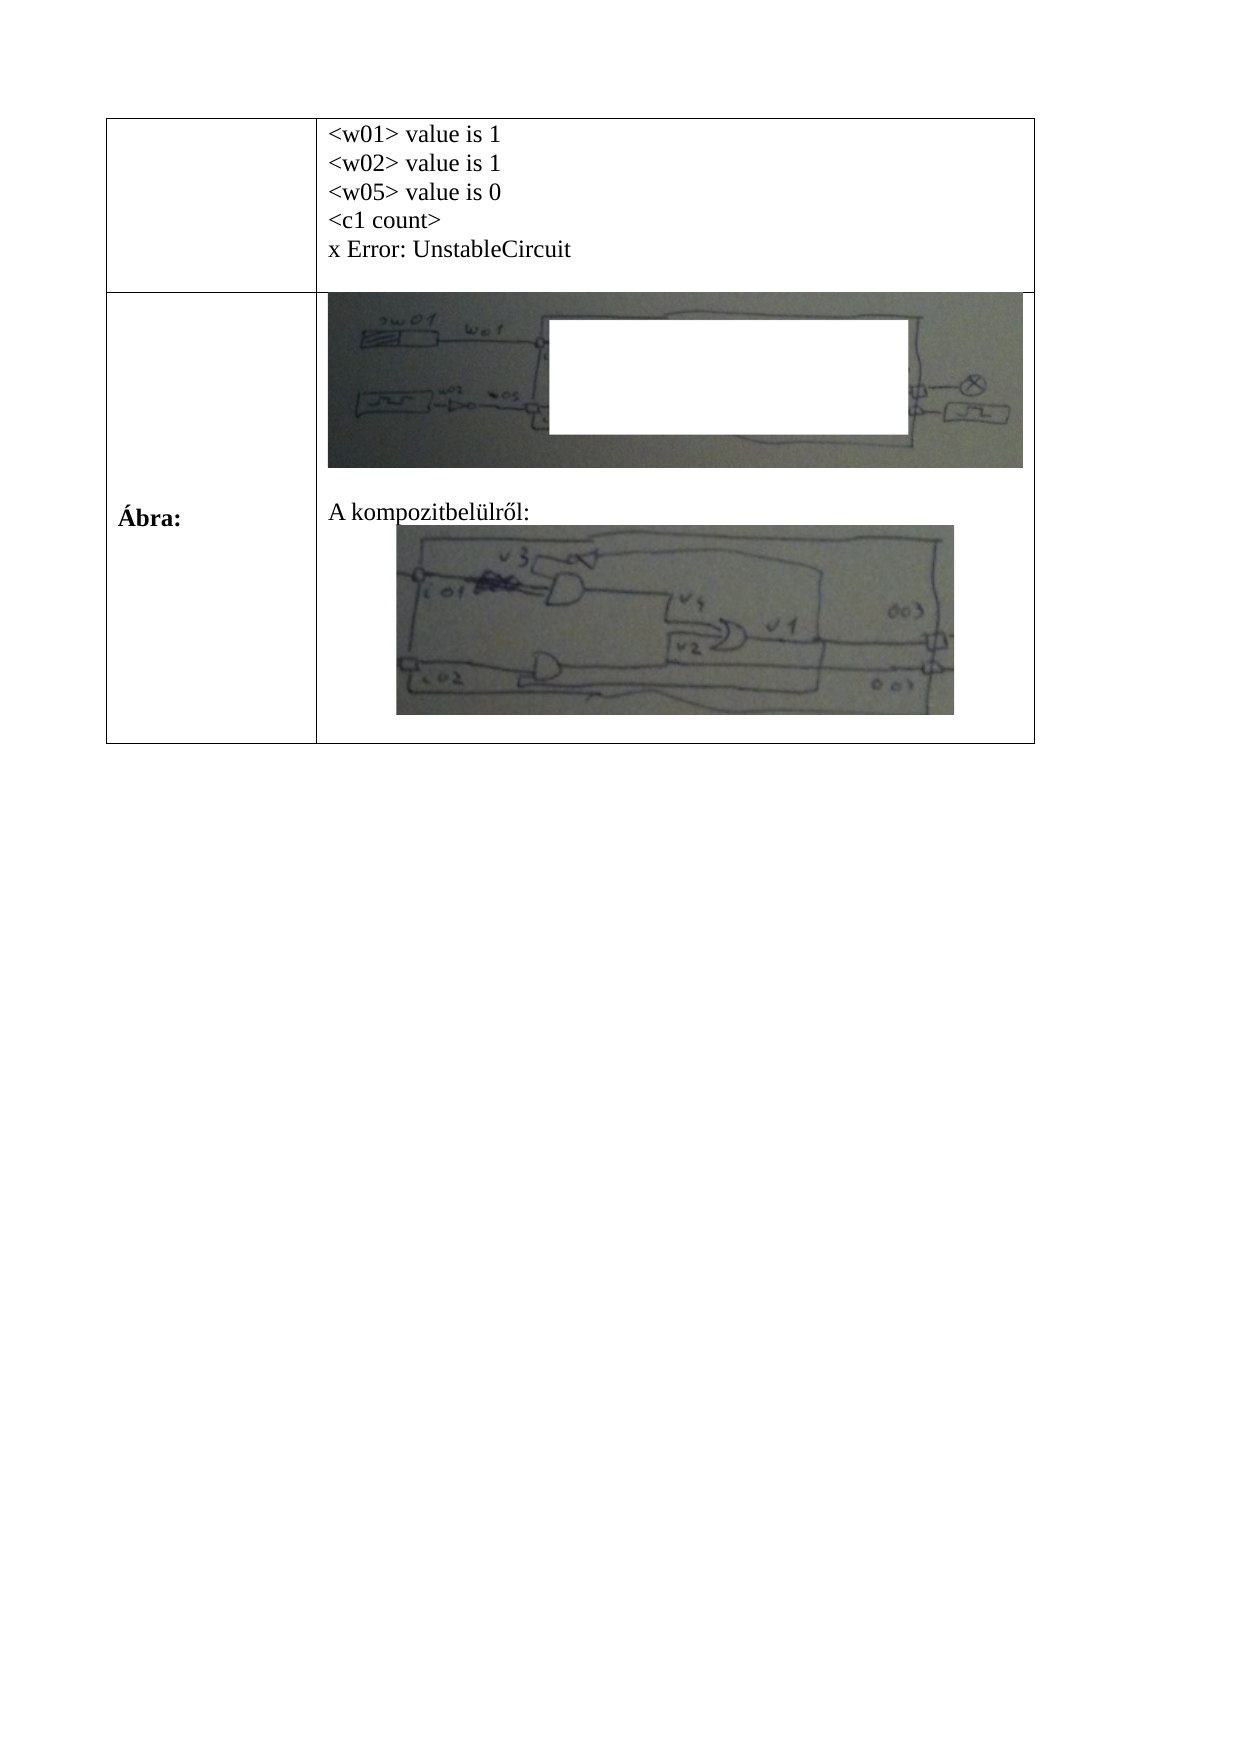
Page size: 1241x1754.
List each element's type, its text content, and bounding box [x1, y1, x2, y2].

table_cell <w01> value is 1 <w02> value is 1 <w05> value is 0 <c1 count> x Error: UnstableCircuit [317, 119, 1034, 292]
table_cell A kompozitbelülről: [317, 293, 1034, 743]
table_cell Ábra: [107, 293, 316, 743]
table_cell [107, 119, 316, 292]
